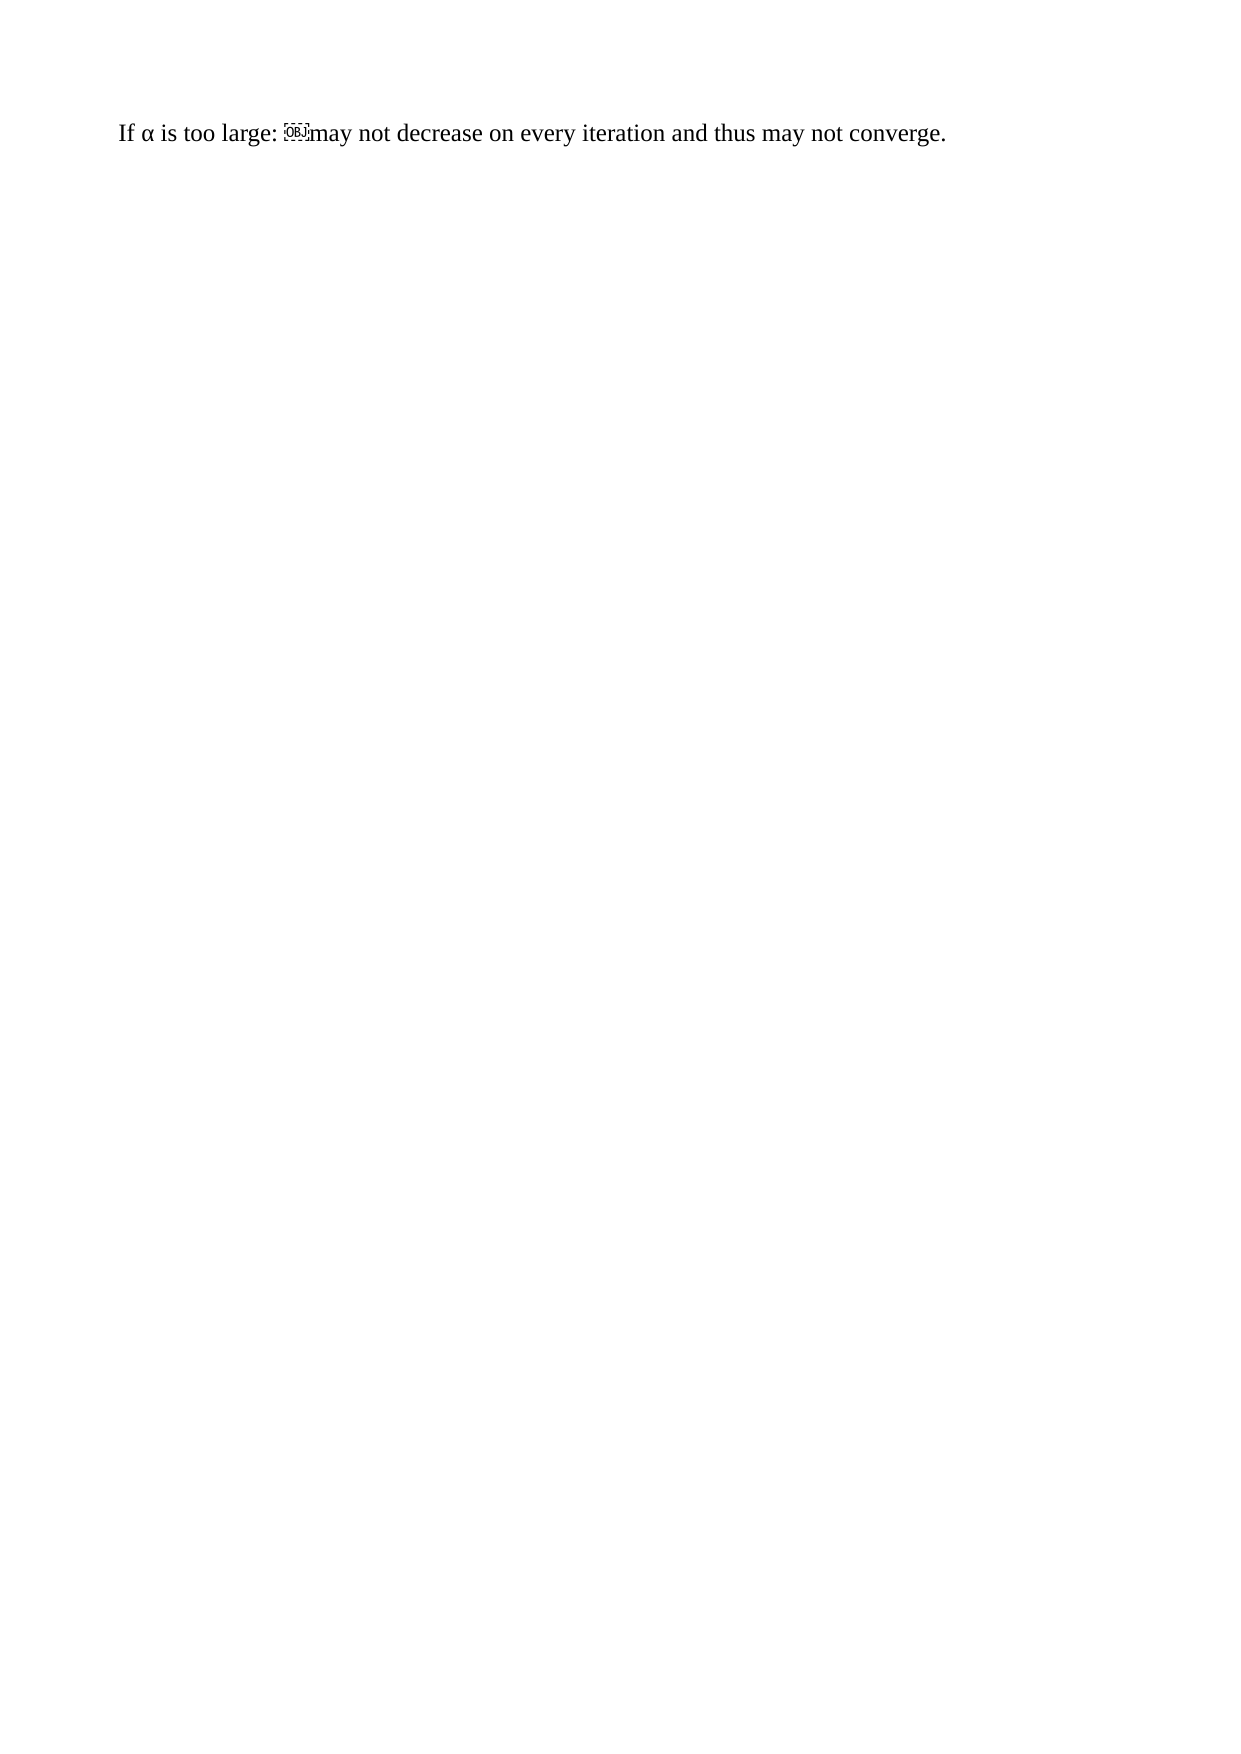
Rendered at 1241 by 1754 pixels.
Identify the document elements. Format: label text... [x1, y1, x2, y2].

text If α is too large: ￼may not decrease on every iteration and thus may not converge. [118, 118, 1122, 147]
